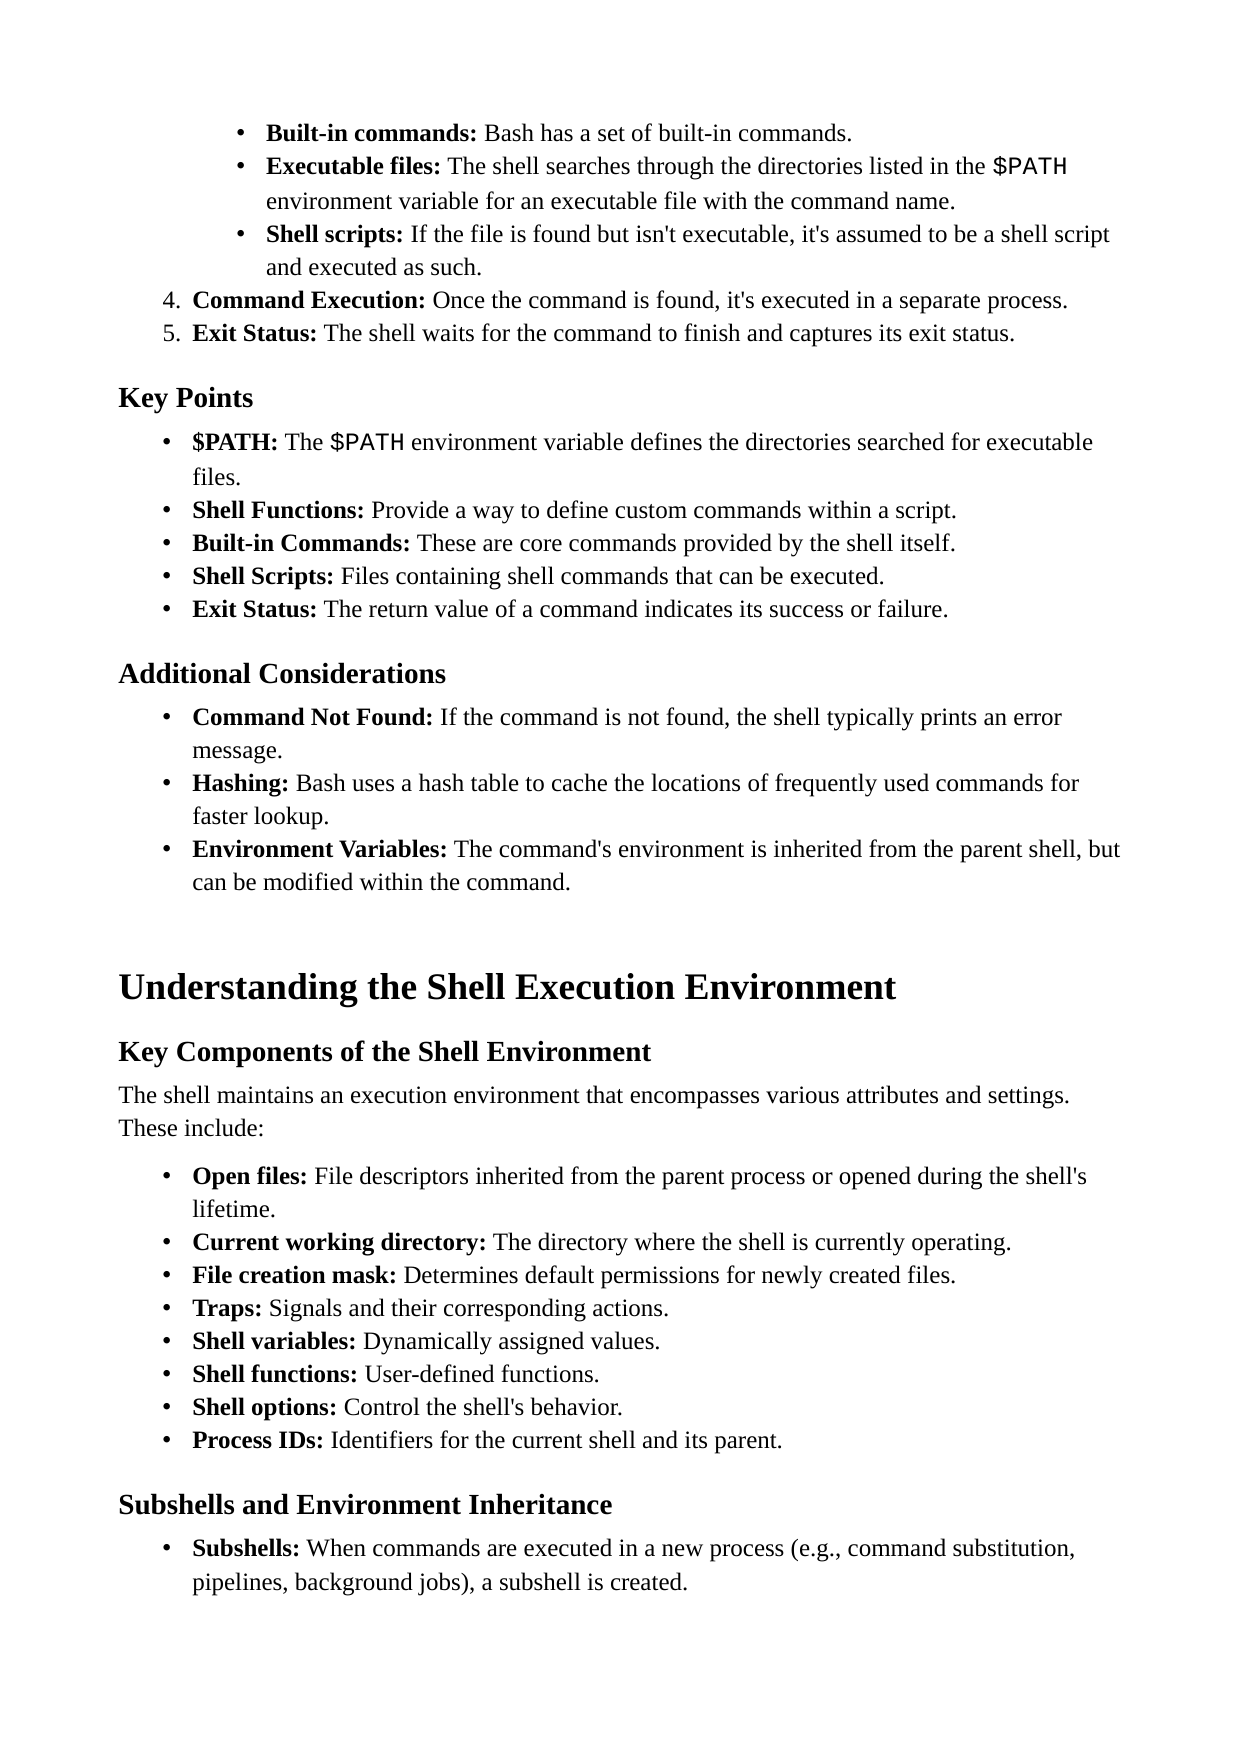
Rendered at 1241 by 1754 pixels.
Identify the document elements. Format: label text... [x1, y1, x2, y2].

list Command Execution: Once the command is found, it's executed in a separate process. [162, 285, 1122, 314]
list Process IDs: Identifiers for the current shell and its parent. [162, 1425, 1122, 1454]
list Executable files: The shell searches through the directories listed in the $PATH environment variable for an executable file with the command name. [236, 151, 1122, 215]
list Environment Variables: The command's environment is inherited from the parent shell, but can be modified within the command. [162, 834, 1122, 896]
list Exit Status: The return value of a command indicates its success or failure. [162, 594, 1122, 622]
list Open files: File descriptors inherited from the parent process or opened during the shell's lifetime. [162, 1161, 1122, 1223]
list Shell options: Control the shell's behavior. [162, 1392, 1122, 1421]
list Shell functions: User-defined functions. [162, 1359, 1122, 1388]
list Command Not Found: If the command is not found, the shell typically prints an error message. [162, 702, 1122, 764]
list Built-in commands: Bash has a set of built-in commands. [236, 118, 1122, 147]
subtitle Subshells and Environment Inheritance [118, 1487, 1122, 1521]
list Subshells: When commands are executed in a new process (e.g., command substitution, pipelines, background jobs), a subshell is created. [162, 1533, 1122, 1595]
list Traps: Signals and their corresponding actions. [162, 1293, 1122, 1322]
subtitle Key Components of the Shell Environment [118, 1034, 1122, 1068]
list Shell variables: Dynamically assigned values. [162, 1326, 1122, 1355]
list Shell Scripts: Files containing shell commands that can be executed. [162, 561, 1122, 589]
list File creation mask: Determines default permissions for newly created files. [162, 1260, 1122, 1289]
list Shell scripts: If the file is found but isn't executable, it's assumed to be a shell script and executed as such. [236, 219, 1122, 281]
subtitle Key Points [118, 381, 1122, 414]
list Exit Status: The shell waits for the command to finish and captures its exit status. [162, 318, 1122, 347]
list Built-in Commands: These are core commands provided by the shell itself. [162, 528, 1122, 556]
list Current working directory: The directory where the shell is currently operating. [162, 1227, 1122, 1256]
subtitle Understanding the Shell Execution Environment [118, 964, 1122, 1007]
list Shell Functions: Provide a way to define custom commands within a script. [162, 495, 1122, 523]
list Hashing: Bash uses a hash table to cache the locations of frequently used commands for faster lookup. [162, 768, 1122, 830]
text The shell maintains an execution environment that encompasses various attributes and settings. These include: [118, 1081, 1122, 1142]
subtitle Additional Considerations [118, 656, 1122, 689]
list $PATH: The $PATH environment variable defines the directories searched for executable files. [162, 427, 1122, 490]
